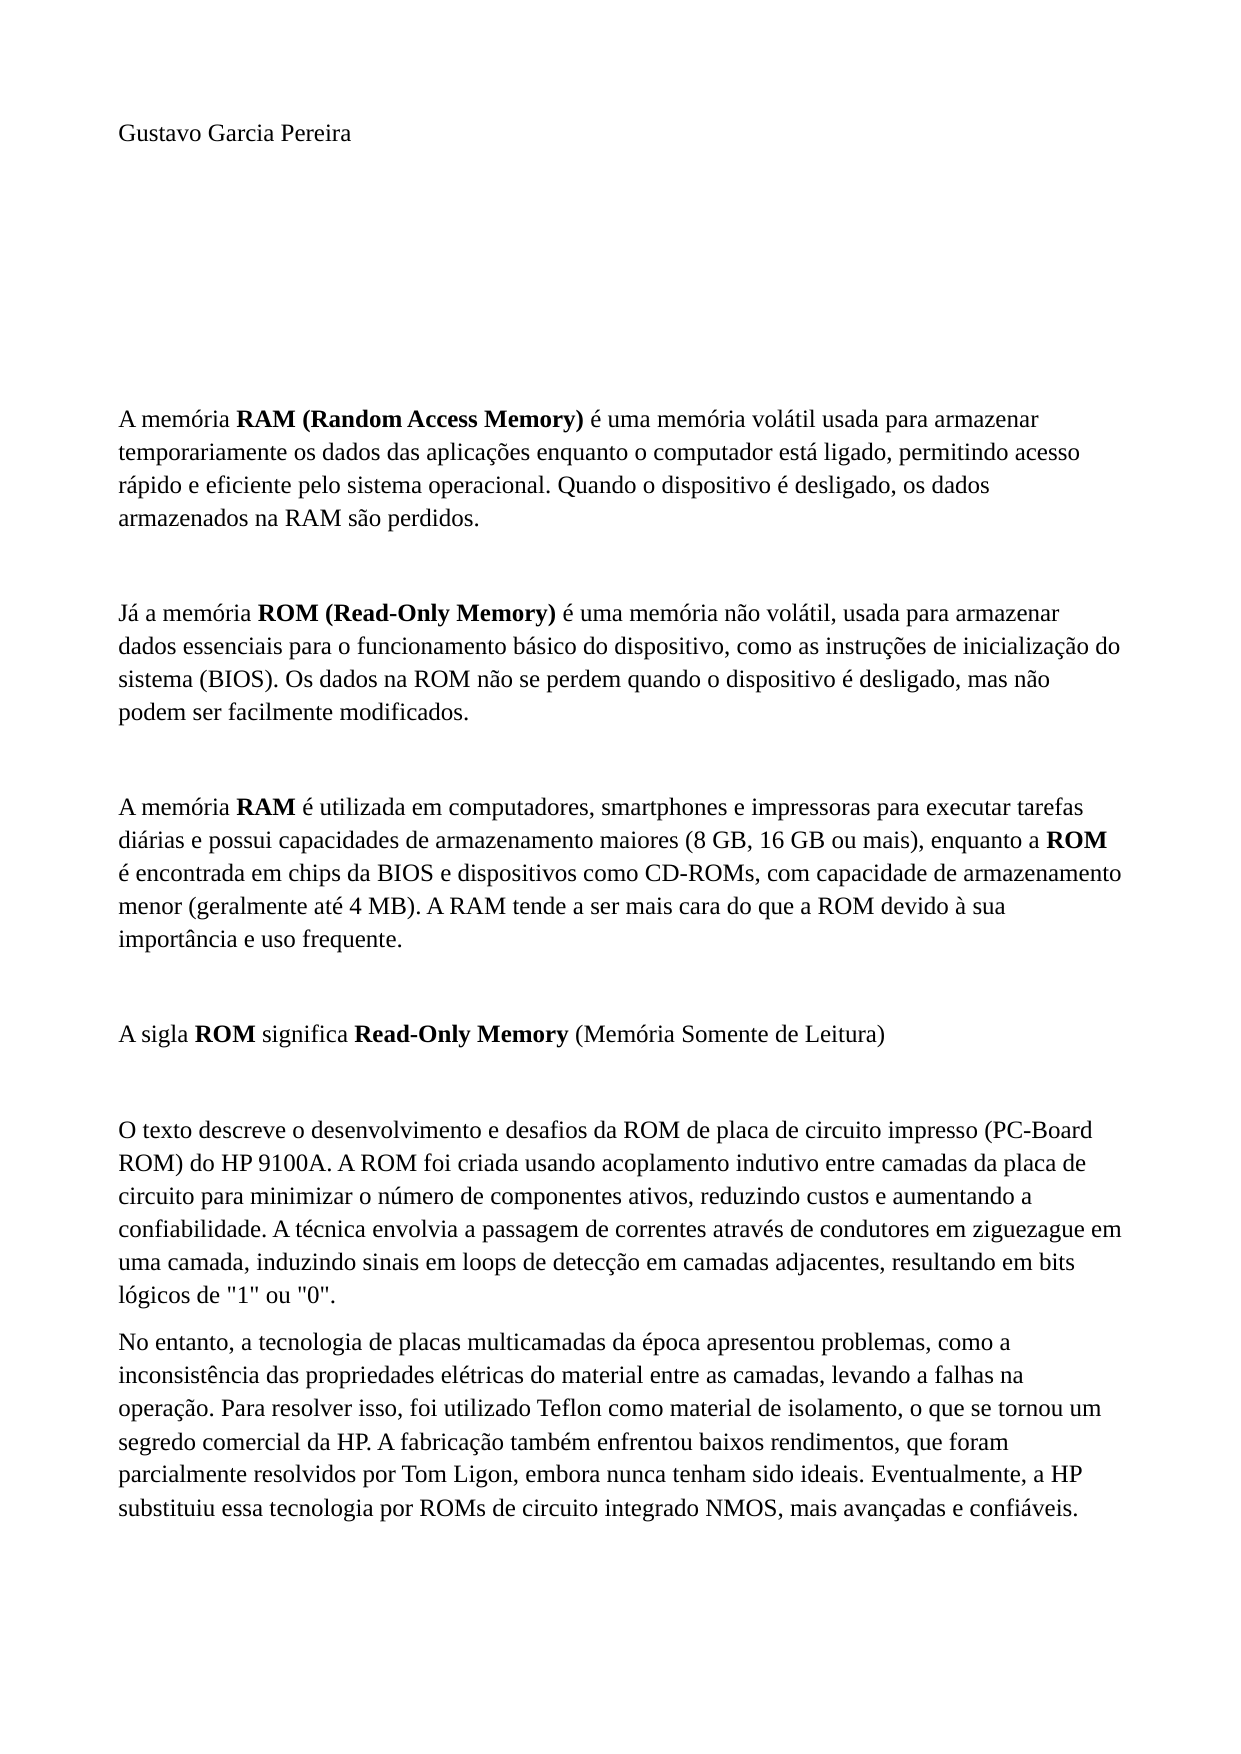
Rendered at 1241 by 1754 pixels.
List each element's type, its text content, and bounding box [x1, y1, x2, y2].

text A sigla ROM significa Read-Only Memory (Memória Somente de Leitura) [118, 1019, 1122, 1048]
text Gustavo Garcia Pereira [118, 118, 1122, 147]
text No entanto, a tecnologia de placas multicamadas da época apresentou problemas, como a inconsistência das propriedades elétricas do material entre as camadas, levando a falhas na operação. Para resolver isso, foi utilizado Teflon como material de isolamento, o que se tornou um segredo comercial da HP. A fabricação também enfrentou baixos rendimentos, que foram parcialmente resolvidos por Tom Ligon, embora nunca tenham sido ideais. Eventualmente, a HP substituiu essa tecnologia por ROMs de circuito integrado NMOS, mais avançadas e confiáveis. [118, 1327, 1122, 1521]
text A memória RAM (Random Access Memory) é uma memória volátil usada para armazenar temporariamente os dados das aplicações enquanto o computador está ligado, permitindo acesso rápido e eficiente pelo sistema operacional. Quando o dispositivo é desligado, os dados armazenados na RAM são perdidos. [118, 404, 1122, 532]
text O texto descreve o desenvolvimento e desafios da ROM de placa de circuito impresso (PC-Board ROM) do HP 9100A. A ROM foi criada usando acoplamento indutivo entre camadas da placa de circuito para minimizar o número de componentes ativos, reduzindo custos e aumentando a confiabilidade. A técnica envolvia a passagem de correntes através de condutores em ziguezague em uma camada, induzindo sinais em loops de detecção em camadas adjacentes, resultando em bits lógicos de "1" ou "0". [118, 1115, 1122, 1309]
text Já a memória ROM (Read-Only Memory) é uma memória não volátil, usada para armazenar dados essenciais para o funcionamento básico do dispositivo, como as instruções de inicialização do sistema (BIOS). Os dados na ROM não se perdem quando o dispositivo é desligado, mas não podem ser facilmente modificados. [118, 598, 1122, 726]
text A memória RAM é utilizada em computadores, smartphones e impressoras para executar tarefas diárias e possui capacidades de armazenamento maiores (8 GB, 16 GB ou mais), enquanto a ROM é encontrada em chips da BIOS e dispositivos como CD-ROMs, com capacidade de armazenamento menor (geralmente até 4 MB). A RAM tende a ser mais cara do que a ROM devido à sua importância e uso frequente. [118, 792, 1122, 953]
